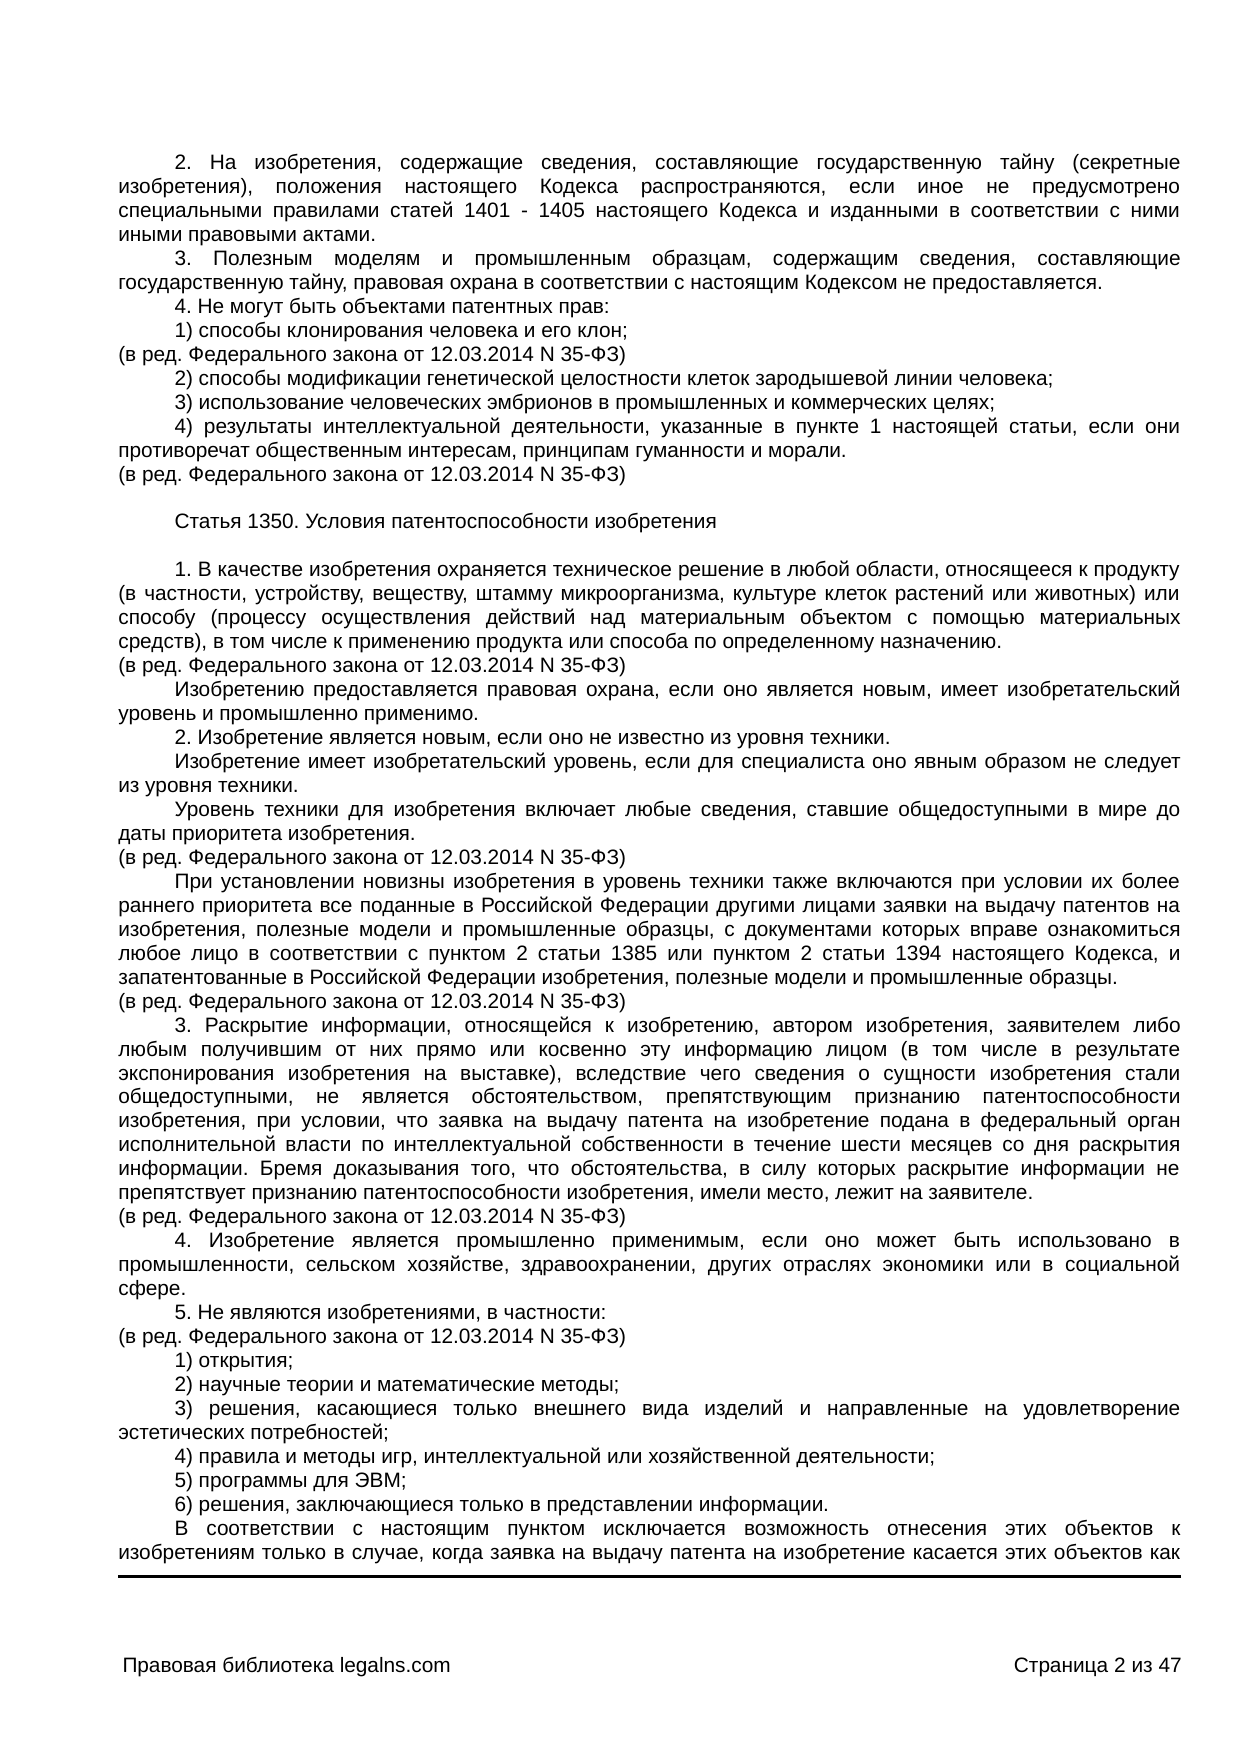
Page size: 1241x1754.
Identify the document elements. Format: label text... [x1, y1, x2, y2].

text При установлении новизны изобретения в уровень техники также включаются при условии их более раннего приоритета все поданные в Российской Федерации другими лицами заявки на выдачу патентов на изобретения, полезные модели и промышленные образцы, с документами которых вправе ознакомиться любое лицо в соответствии с пунктом 2 статьи 1385 или пунктом 2 статьи 1394 настоящего Кодекса, и запатентованные в Российской Федерации изобретения, полезные модели и промышленные образцы. [118, 869, 1181, 988]
text 3) решения, касающиеся только внешнего вида изделий и направленные на удовлетворение эстетических потребностей; [118, 1396, 1181, 1444]
text 5. Не являются изобретениями, в частности: [118, 1300, 1181, 1324]
text Изобретение имеет изобретательский уровень, если для специалиста оно явным образом не следует из уровня техники. [118, 749, 1181, 797]
text 3. Полезным моделям и промышленным образцам, содержащим сведения, составляющие государственную тайну, правовая охрана в соответствии с настоящим Кодексом не предоставляется. [118, 246, 1181, 294]
text 3. Раскрытие информации, относящейся к изобретению, автором изобретения, заявителем либо любым получившим от них прямо или косвенно эту информацию лицом (в том числе в результате экспонирования изобретения на выставке), вследствие чего сведения о сущности изобретения стали общедоступными, не является обстоятельством, препятствующим признанию патентоспособности изобретения, при условии, что заявка на выдачу патента на изобретение подана в федеральный орган исполнительной власти по интеллектуальной собственности в течение шести месяцев со дня раскрытия информации. Бремя доказывания того, что обстоятельства, в силу которых раскрытие информации не препятствует признанию патентоспособности изобретения, имели место, лежит на заявителе. [118, 1012, 1181, 1204]
text (в ред. Федерального закона от 12.03.2014 N 35-ФЗ) [118, 1324, 1181, 1348]
text 1) способы клонирования человека и его клон; [118, 318, 1181, 342]
text (в ред. Федерального закона от 12.03.2014 N 35-ФЗ) [118, 461, 1181, 485]
text 4) результаты интеллектуальной деятельности, указанные в пункте 1 настоящей статьи, если они противоречат общественным интересам, принципам гуманности и морали. [118, 413, 1181, 461]
text (в ред. Федерального закона от 12.03.2014 N 35-ФЗ) [118, 845, 1181, 869]
text 4. Не могут быть объектами патентных прав: [118, 294, 1181, 318]
text 2) научные теории и математические методы; [118, 1372, 1181, 1396]
text 1) открытия; [118, 1348, 1181, 1372]
text (в ред. Федерального закона от 12.03.2014 N 35-ФЗ) [118, 653, 1181, 677]
text (в ред. Федерального закона от 12.03.2014 N 35-ФЗ) [118, 1204, 1181, 1228]
text 5) программы для ЭВМ; [118, 1468, 1181, 1492]
text 2. Изобретение является новым, если оно не известно из уровня техники. [118, 725, 1181, 749]
text Уровень техники для изобретения включает любые сведения, ставшие общедоступными в мире до даты приоритета изобретения. [118, 797, 1181, 845]
text 3) использование человеческих эмбрионов в промышленных и коммерческих целях; [118, 389, 1181, 413]
text (в ред. Федерального закона от 12.03.2014 N 35-ФЗ) [118, 342, 1181, 366]
subtitle Статья 1350. Условия патентоспособности изобретения [118, 509, 1181, 533]
text 2. На изобретения, содержащие сведения, составляющие государственную тайну (секретные изобретения), положения настоящего Кодекса распространяются, если иное не предусмотрено специальными правилами статей 1401 - 1405 настоящего Кодекса и изданными в соответствии с ними иными правовыми актами. [118, 150, 1181, 246]
text 2) способы модификации генетической целостности клеток зародышевой линии человека; [118, 366, 1181, 389]
text В соответствии с настоящим пунктом исключается возможность отнесения этих объектов к изобретениям только в случае, когда заявка на выдачу патента на изобретение касается этих объектов как [118, 1516, 1181, 1563]
text (в ред. Федерального закона от 12.03.2014 N 35-ФЗ) [118, 988, 1181, 1012]
text 4. Изобретение является промышленно применимым, если оно может быть использовано в промышленности, сельском хозяйстве, здравоохранении, других отраслях экономики или в социальной сфере. [118, 1228, 1181, 1300]
text 4) правила и методы игр, интеллектуальной или хозяйственной деятельности; [118, 1444, 1181, 1468]
text 1. В качестве изобретения охраняется техническое решение в любой области, относящееся к продукту (в частности, устройству, веществу, штамму микроорганизма, культуре клеток растений или животных) или способу (процессу осуществления действий над материальным объектом с помощью материальных средств), в том числе к применению продукта или способа по определенному назначению. [118, 557, 1181, 653]
text 6) решения, заключающиеся только в представлении информации. [118, 1492, 1181, 1516]
text Изобретению предоставляется правовая охрана, если оно является новым, имеет изобретательский уровень и промышленно применимо. [118, 677, 1181, 725]
